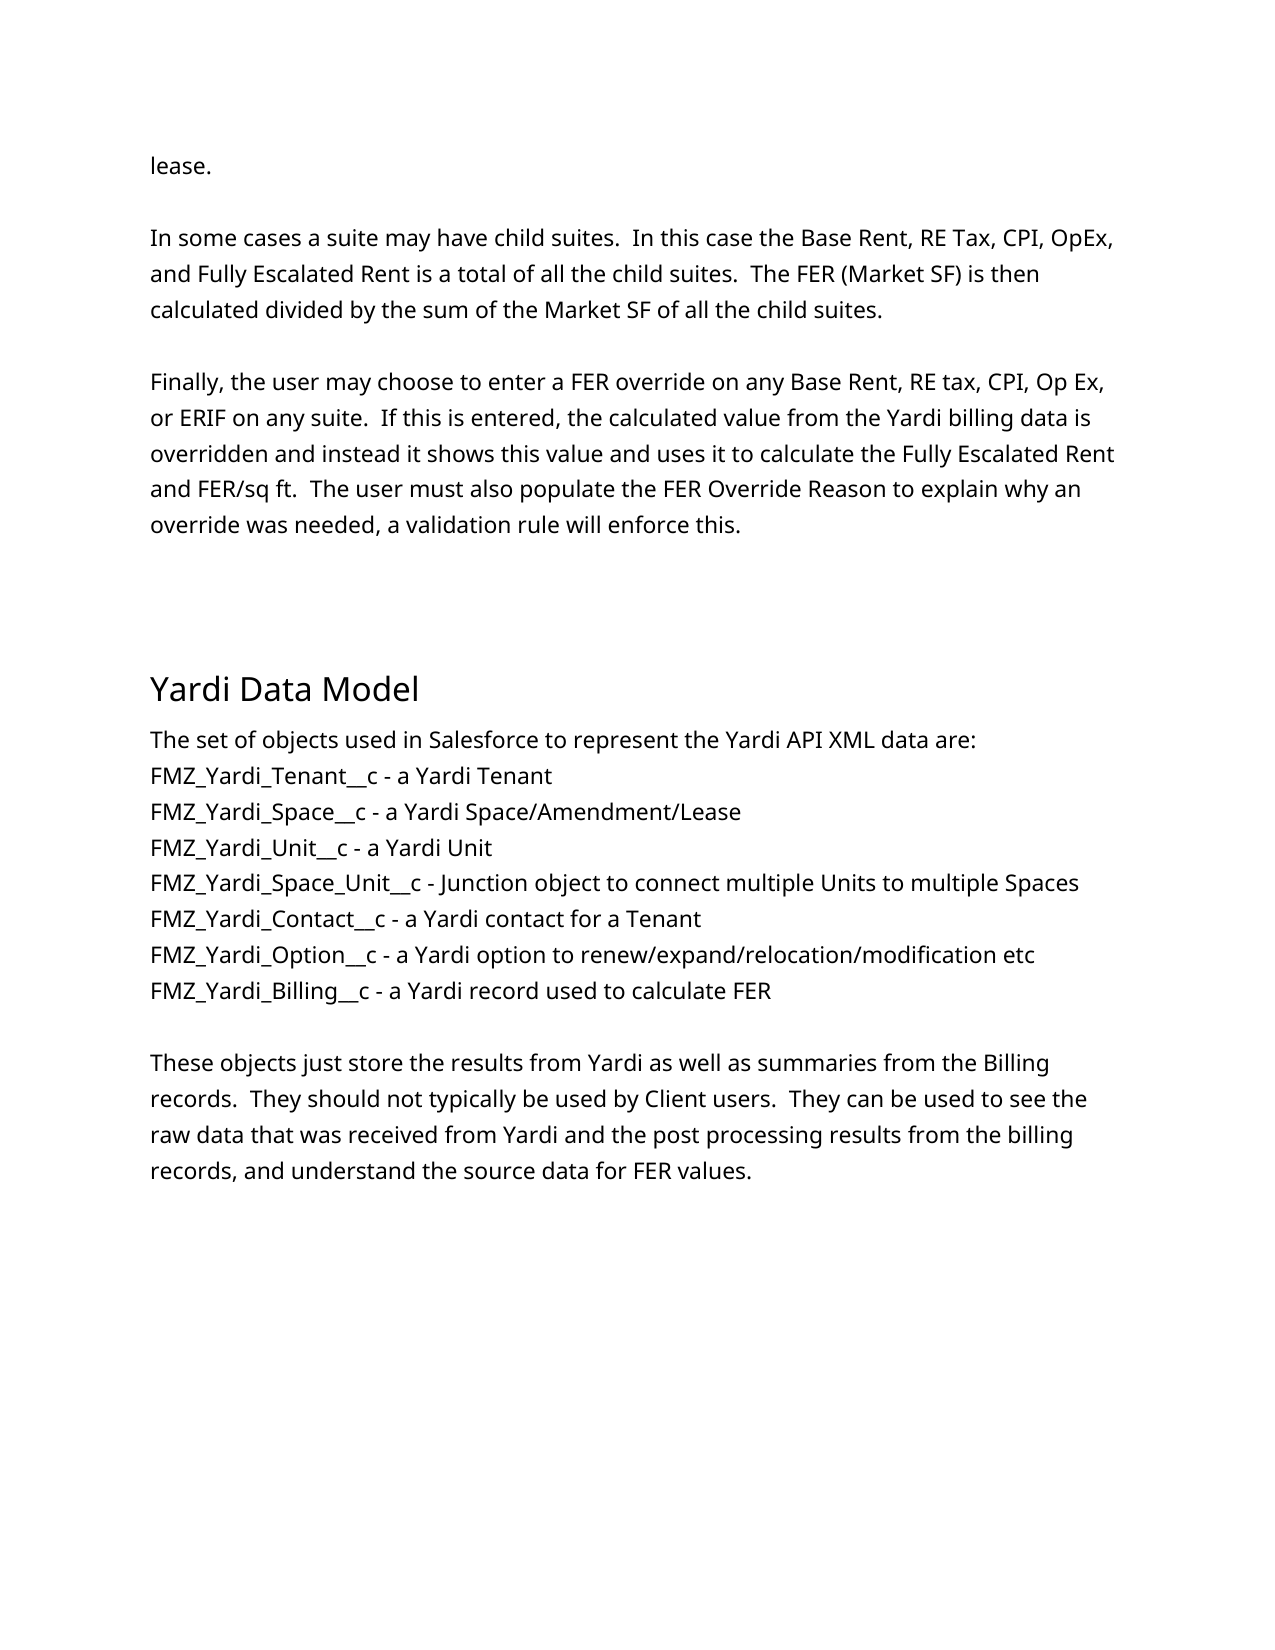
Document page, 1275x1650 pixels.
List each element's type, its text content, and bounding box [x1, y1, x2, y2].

text FMZ_Yardi_Space__c - a Yardi Space/Amendment/Lease [150, 796, 1125, 827]
text FMZ_Yardi_Billing__c - a Yardi record used to calculate FER [150, 975, 1125, 1006]
text FMZ_Yardi_Space_Unit__c - Junction object to connect multiple Units to multiple Spaces [150, 867, 1125, 899]
text These objects just store the results from Yardi as well as summaries from the Billing records. They should not typically be used by Client users. They can be used to see the raw data that was received from Yardi and the post processing results from the billing records, and understand the source data for FER values. [150, 1047, 1125, 1186]
text lease. [150, 150, 1125, 181]
text In some cases a suite may have child suites. In this case the Base Rent, RE Tax, CPI, OpEx, and Fully Escalated Rent is a total of all the child suites. The FER (Market SF) is then calculated divided by the sum of the Market SF of all the child suites. [150, 222, 1125, 325]
text FMZ_Yardi_Option__c - a Yardi option to renew/expand/relocation/modification etc [150, 939, 1125, 971]
text FMZ_Yardi_Unit__c - a Yardi Unit [150, 831, 1125, 863]
text Finally, the user may choose to enter a FER override on any Base Rent, RE tax, CPI, Op Ex, or ERIF on any suite. If this is entered, the calculated value from the Yardi billing data is overridden and instead it shows this value and uses it to calculate the Fully Escalated Rent and FER/sq ft. The user must also populate the FER Override Reason to explain why an override was needed, a validation rule will enforce this. [150, 366, 1125, 541]
subtitle Yardi Data Model [150, 666, 1125, 711]
text FMZ_Yardi_Tenant__c - a Yardi Tenant [150, 759, 1125, 791]
text FMZ_Yardi_Contact__c - a Yardi contact for a Tenant [150, 903, 1125, 934]
text The set of objects used in Salesforce to represent the Yardi API XML data are: [150, 724, 1125, 755]
